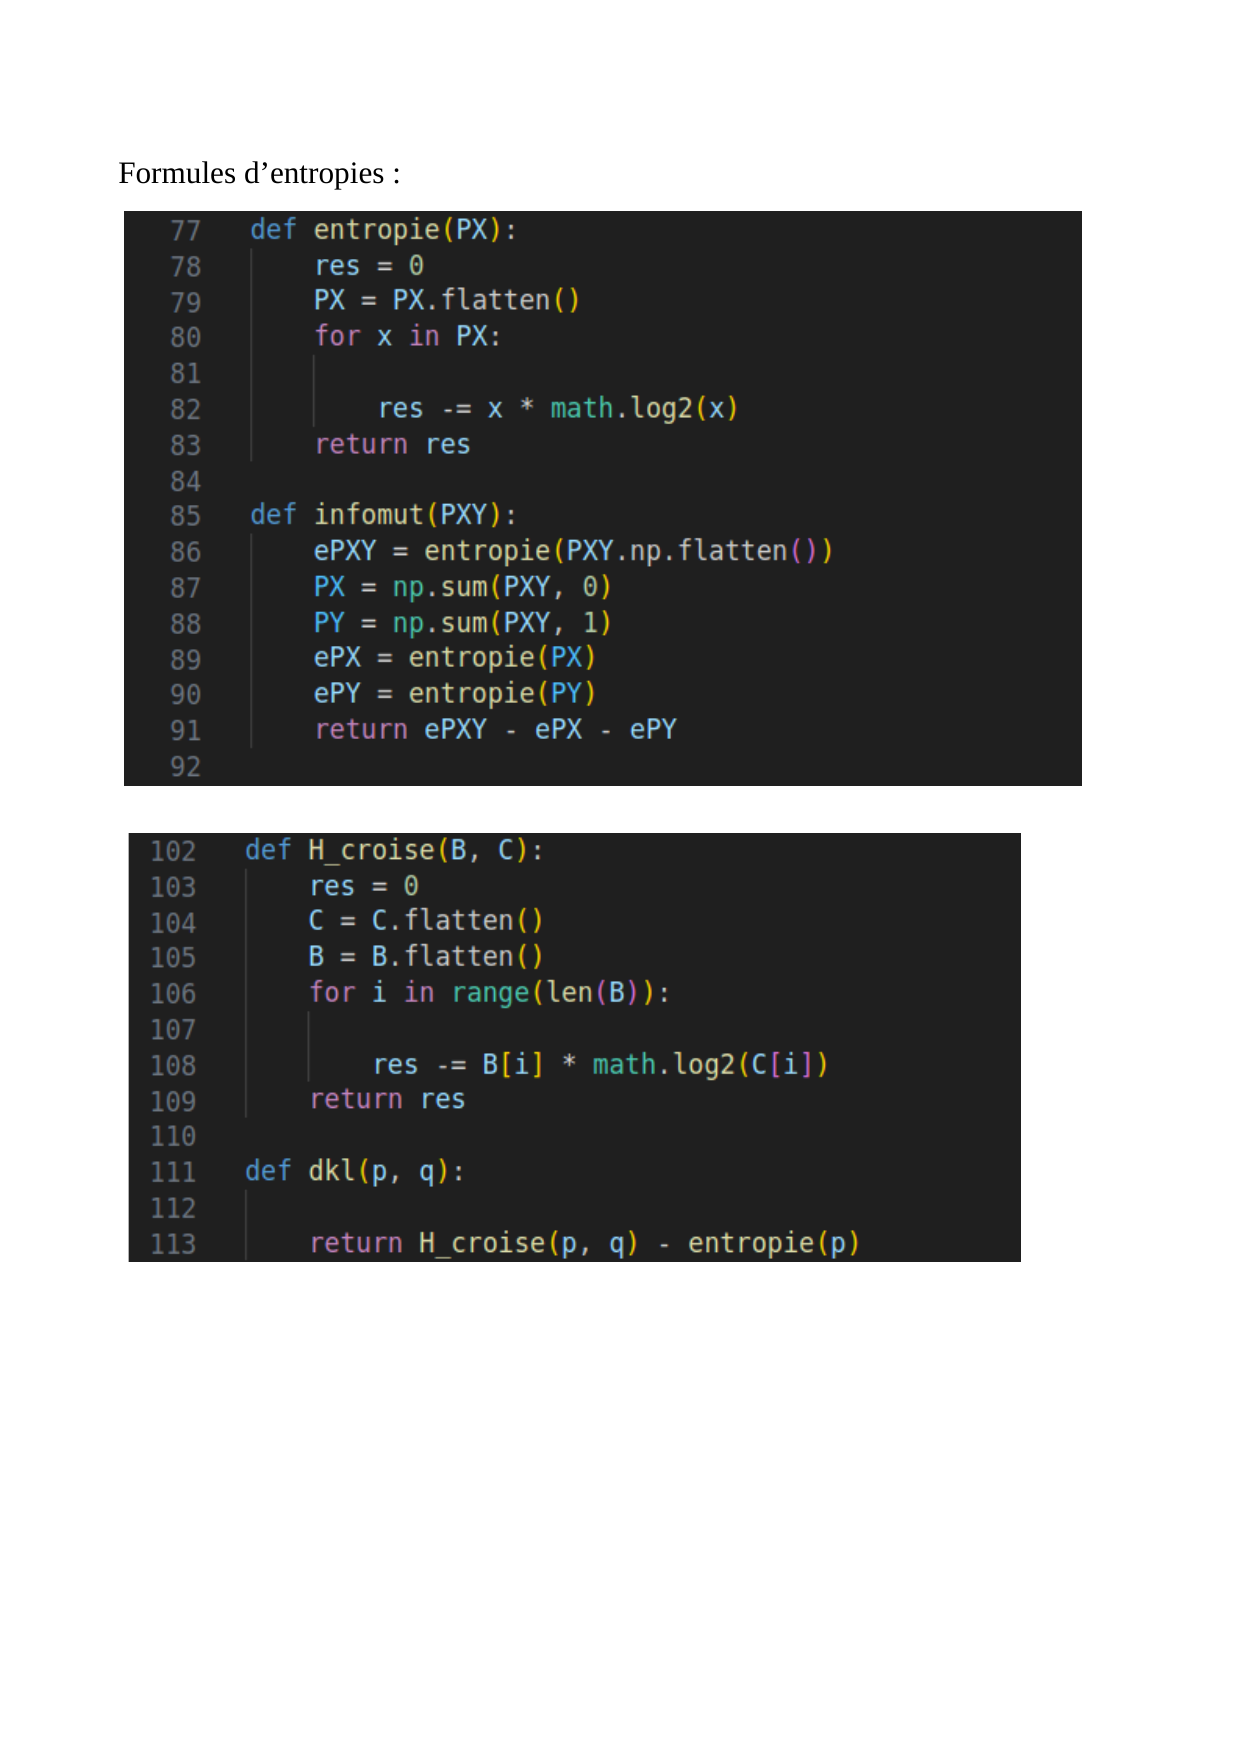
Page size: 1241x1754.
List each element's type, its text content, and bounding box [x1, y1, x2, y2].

picture [124, 211, 1082, 786]
picture [128, 833, 1021, 1262]
text Formules d’entropies : [118, 154, 1122, 190]
